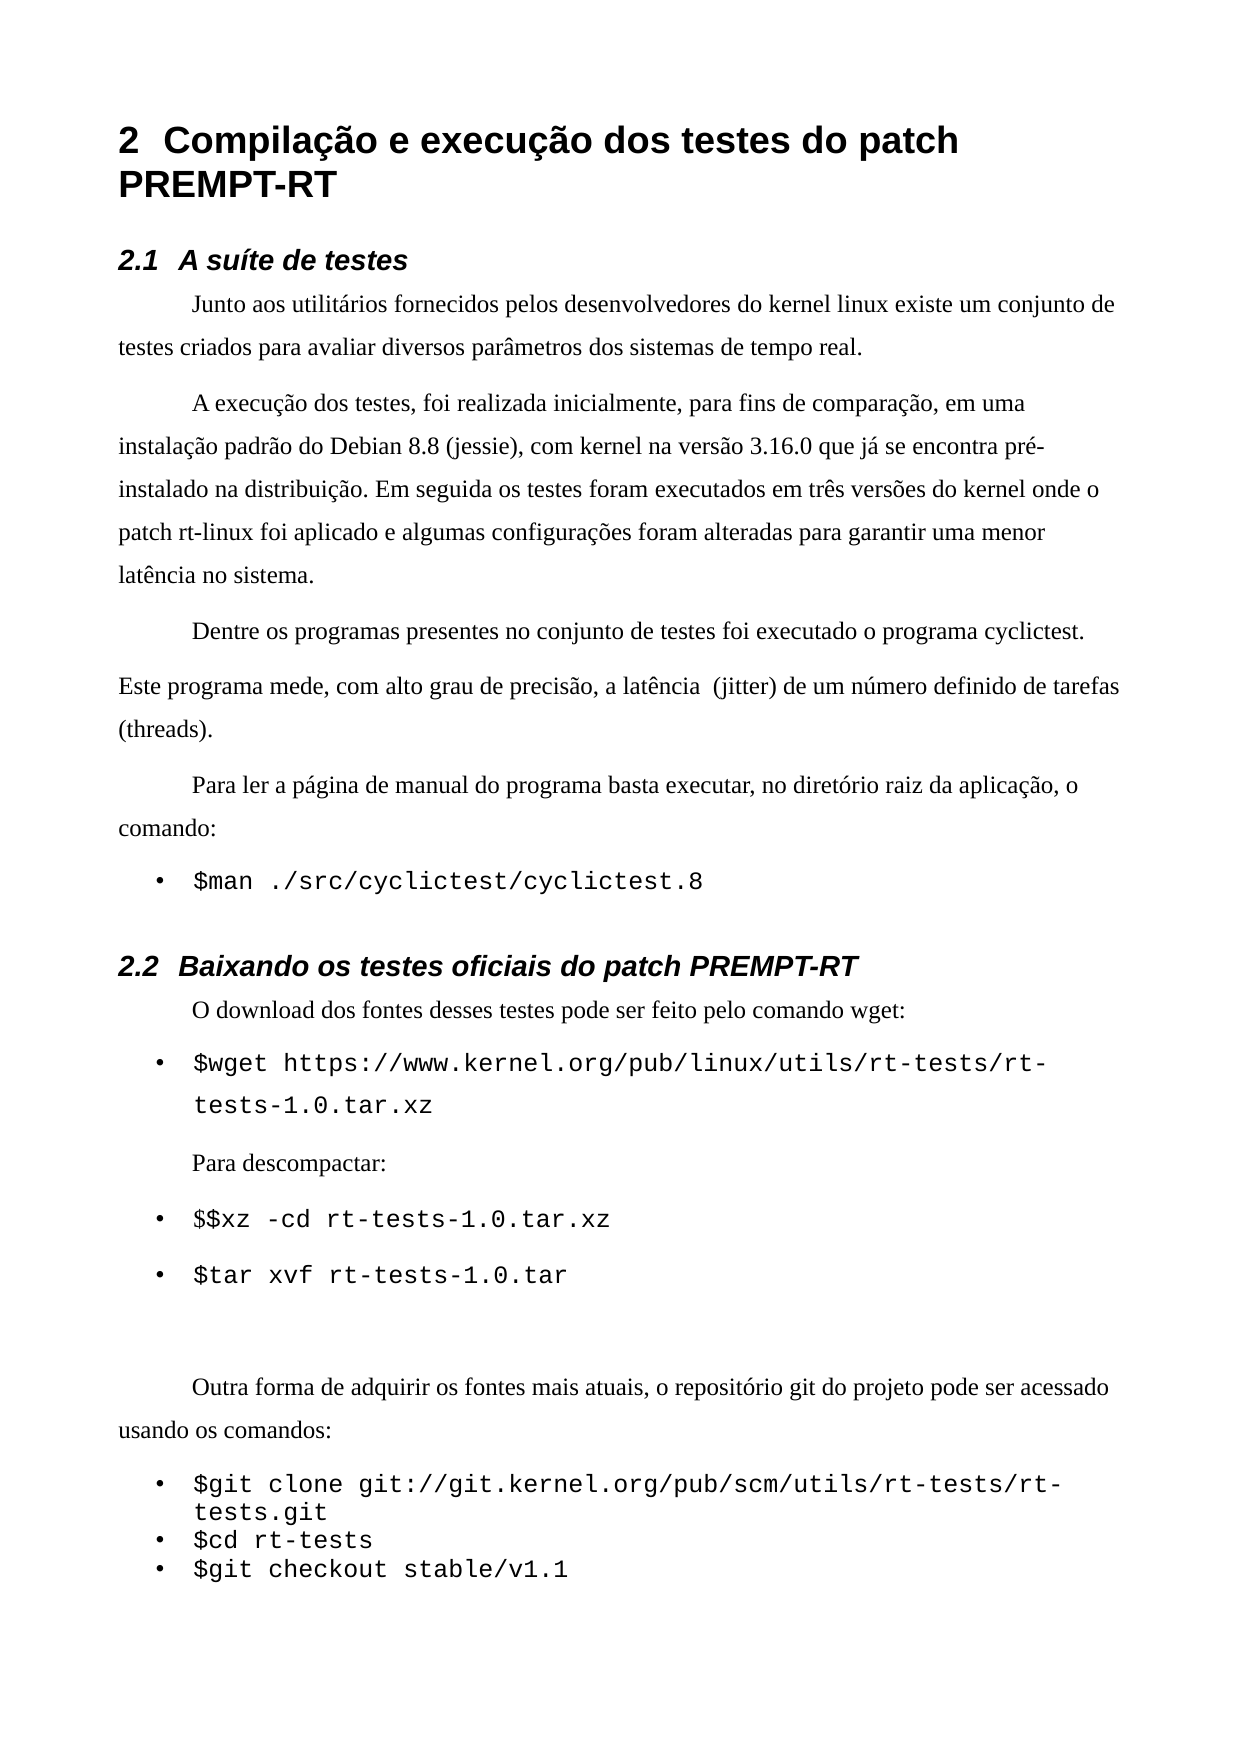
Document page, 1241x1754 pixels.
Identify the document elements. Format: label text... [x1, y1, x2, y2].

text O download dos fontes desses testes pode ser feito pelo comando wget: [118, 995, 1122, 1024]
text Para descompactar: [118, 1148, 1122, 1177]
text Junto aos utilitários fornecidos pelos desenvolvedores do kernel linux existe um conjunto de testes criados para avaliar diversos parâmetros dos sistemas de tempo real. [118, 289, 1122, 361]
subtitle Baixando os testes oficiais do patch PREMPT-RT [118, 949, 1122, 982]
subtitle Compilação e execução dos testes do patch PREMPT-RT [118, 118, 1122, 205]
text A execução dos testes, foi realizada inicialmente, para fins de comparação, em uma instalação padrão do Debian 8.8 (jessie), com kernel na versão 3.16.0 que já se encontra pré-instalado na distribuição. Em seguida os testes foram executados em três versões do kernel onde o patch rt-linux foi aplicado e algumas configurações foram alteradas para garantir uma menor latência no sistema. [118, 388, 1122, 589]
list $git clone git://git.kernel.org/pub/scm/utils/rt-tests/rt-tests.git [156, 1471, 1122, 1528]
text Outra forma de adquirir os fontes mais atuais, o repositório git do projeto pode ser acessado usando os comandos: [118, 1372, 1122, 1444]
list $man ./src/cyclictest/cyclictest.8 [156, 869, 1122, 897]
text Para ler a página de manual do programa basta executar, no diretório raiz da aplicação, o comando: [118, 770, 1122, 842]
list $git checkout stable/v1.1 [156, 1556, 1122, 1584]
list $cd rt-tests [156, 1528, 1122, 1556]
text Este programa mede, com alto grau de precisão, a latência (jitter) de um número definido de tarefas (threads). [118, 671, 1122, 743]
list $wget https://www.kernel.org/pub/linux/utils/rt-tests/rt-tests-1.0.tar.xz [156, 1051, 1122, 1121]
subtitle A suíte de testes [118, 243, 1122, 276]
list $$xz -cd rt-tests-1.0.tar.xz [156, 1204, 1122, 1234]
text Dentre os programas presentes no conjunto de testes foi executado o programa cyclictest. [118, 616, 1122, 644]
list $tar xvf rt-tests-1.0.tar [156, 1262, 1122, 1291]
